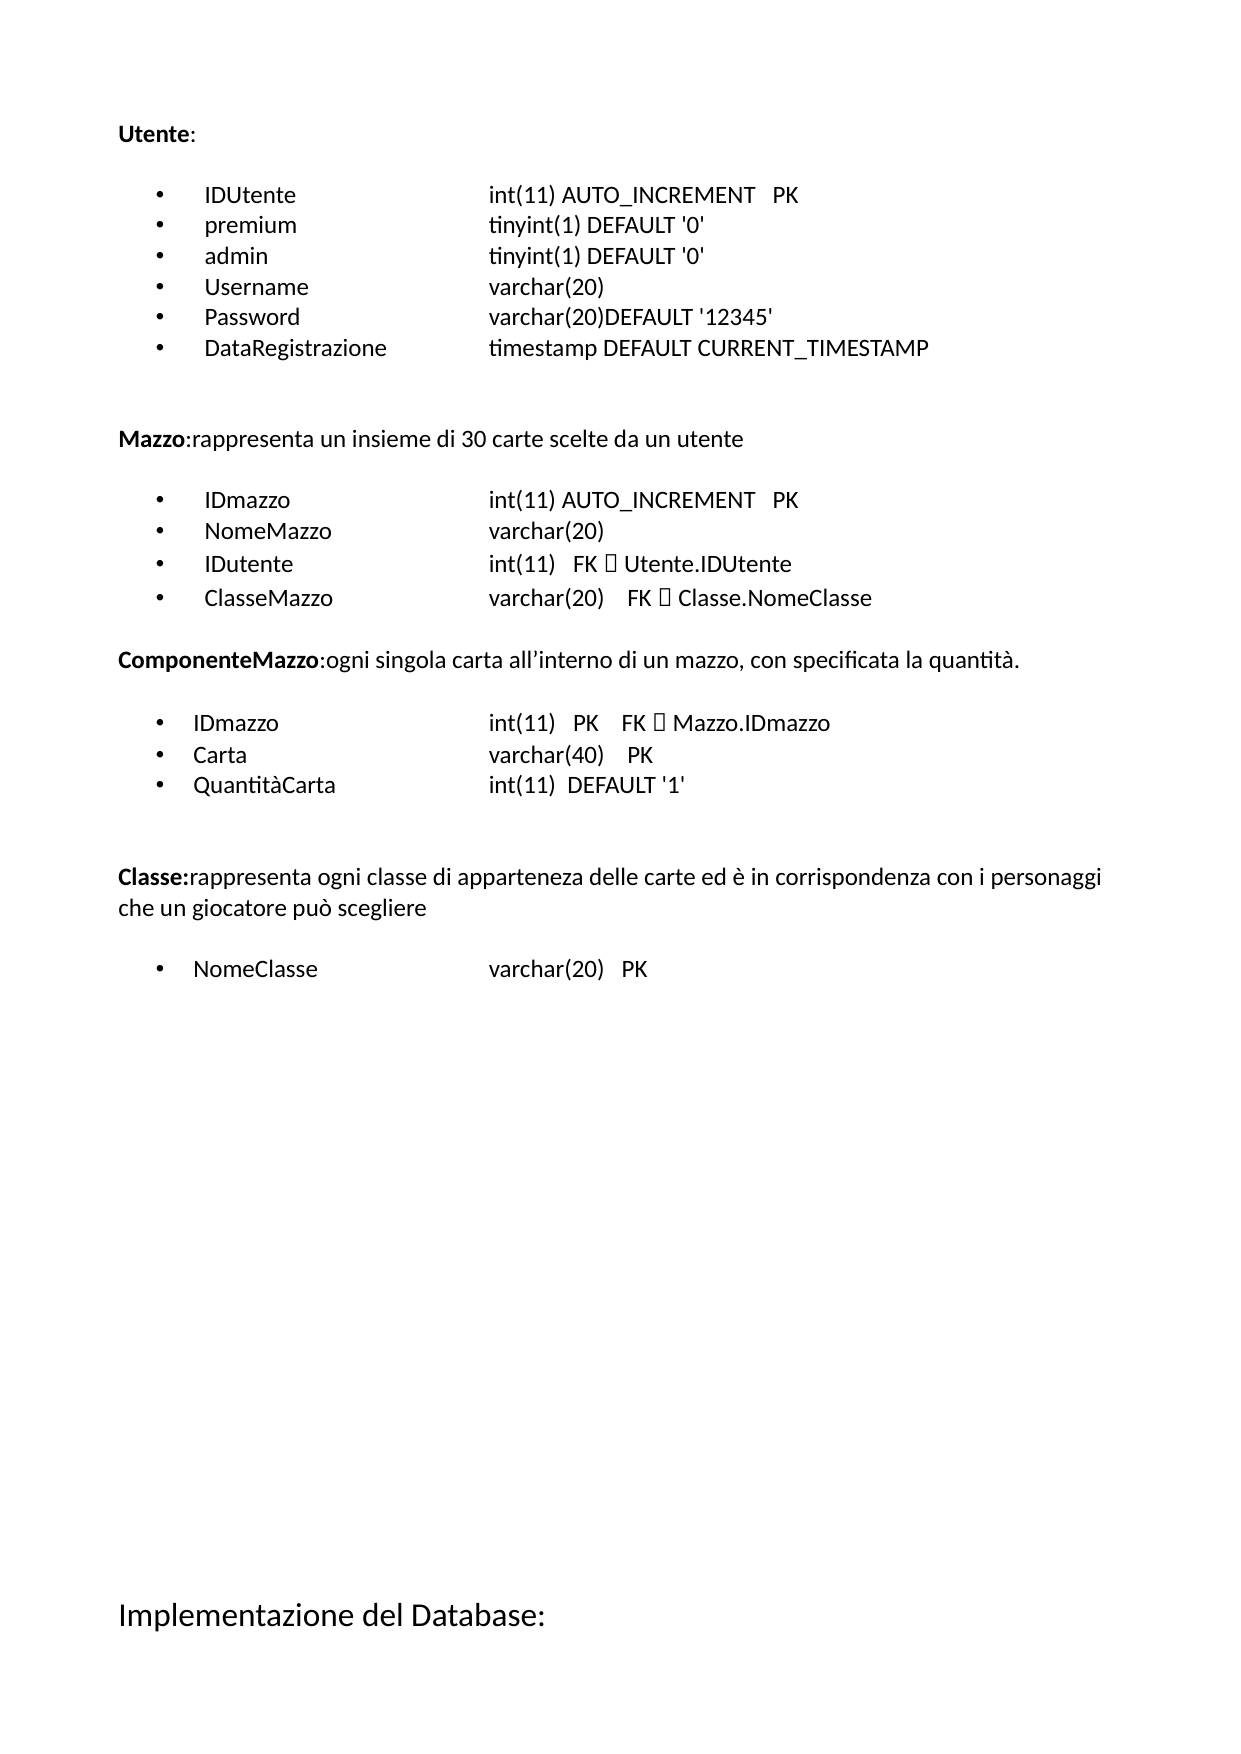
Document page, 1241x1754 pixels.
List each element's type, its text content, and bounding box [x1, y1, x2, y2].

text Utente: [118, 118, 1122, 149]
list NomeMazzo varchar(20) [156, 515, 1122, 545]
list Carta varchar(40) PK [156, 739, 1122, 770]
list IDmazzo int(11) AUTO_INCREMENT PK [156, 484, 1122, 515]
list Password varchar(20)DEFAULT '12345' [156, 301, 1122, 332]
list admin tinyint(1) DEFAULT '0' [156, 240, 1122, 271]
text Mazzo:rappresenta un insieme di 30 carte scelte da un utente [118, 423, 1122, 454]
list Username varchar(20) [156, 271, 1122, 301]
list IDUtente int(11) AUTO_INCREMENT PK [156, 179, 1122, 210]
list IDmazzo int(11) PK FK  Mazzo.IDmazzo [156, 705, 1122, 739]
text ComponenteMazzo:ogni singola carta all’interno di un mazzo, con specificata la quantità. [118, 644, 1122, 674]
list QuantitàCarta int(11) DEFAULT '1' [156, 770, 1122, 800]
list NomeClasse varchar(20) PK [156, 953, 1122, 983]
text Classe:rappresenta ogni classe di apparteneza delle carte ed è in corrispondenza con i personaggi che un giocatore può scegliere [118, 861, 1122, 922]
text Implementazione del Database: [118, 1594, 1122, 1634]
list premium tinyint(1) DEFAULT '0' [156, 210, 1122, 240]
list IDutente int(11) FK  Utente.IDUtente [156, 545, 1122, 579]
list ClasseMazzo varchar(20) FK  Classe.NomeClasse [156, 579, 1122, 613]
list DataRegistrazione timestamp DEFAULT CURRENT_TIMESTAMP [156, 332, 1122, 362]
